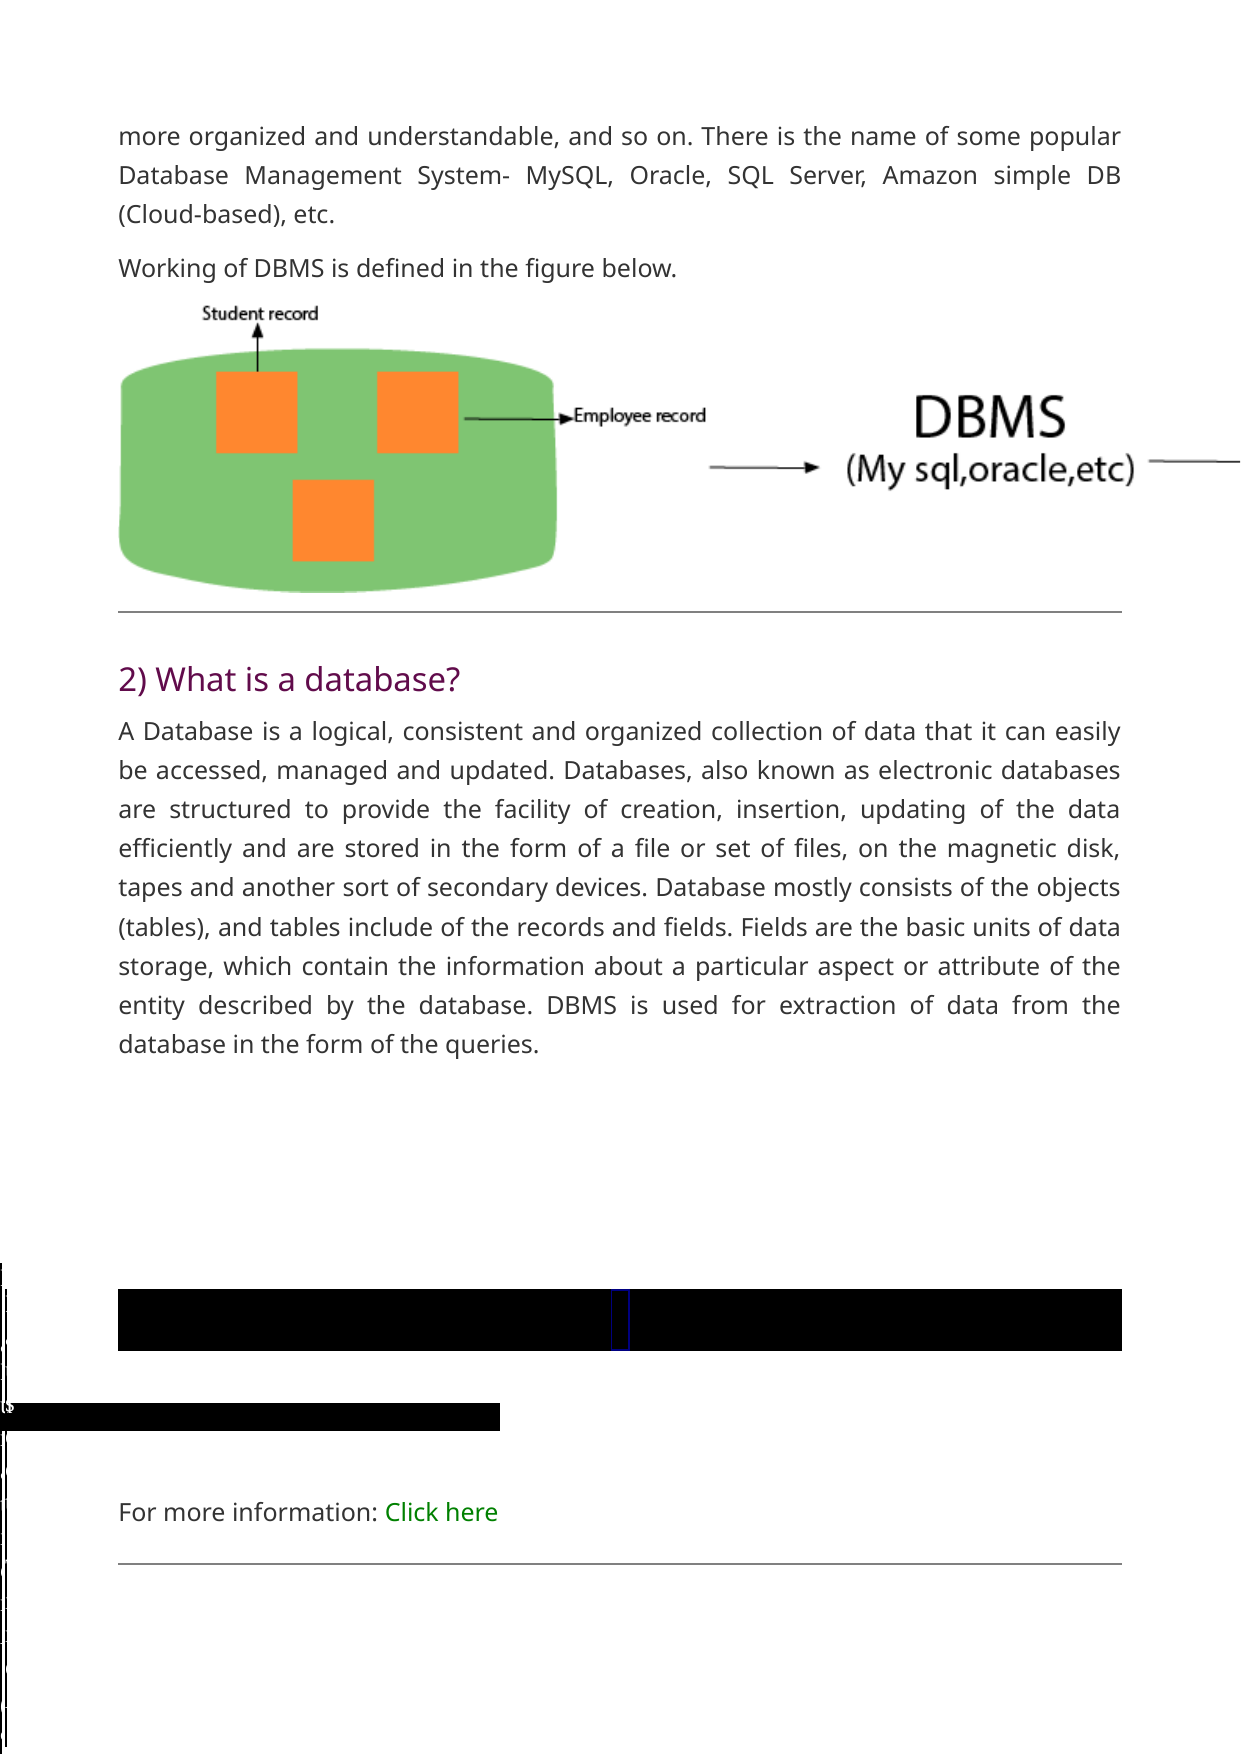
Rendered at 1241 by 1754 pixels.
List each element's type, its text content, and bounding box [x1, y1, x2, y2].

subtitle 2) What is a database? [118, 656, 1122, 701]
text Â [7, 1402, 500, 1431]
text more organized and understandable, and so on. There is the name of some popular Database Management System- MySQL, Oracle, SQL Server, Amazon simple DB (Cloud-based), etc. [118, 118, 1122, 231]
text Working of DBMS is defined in the figure below. [118, 250, 1122, 284]
text A Database is a logical, consistent and organized collection of data that it can easily be accessed, managed and updated. Databases, also known as electronic databases are structured to provide the facility of creation, insertion, updating of the data efficiently and are stored in the form of a file or set of files, on the magnetic disk, tapes and another sort of secondary devices. Database mostly consists of the objects (tables), and tables include of the records and fields. Fields are the basic units of data storage, which contain the information about a particular aspect or attribute of the entity described by the database. DBMS is used for extraction of data from the database in the form of the queries. [118, 713, 1122, 1061]
text For more information: Click here [118, 1495, 1122, 1529]
picture [118, 303, 1241, 593]
